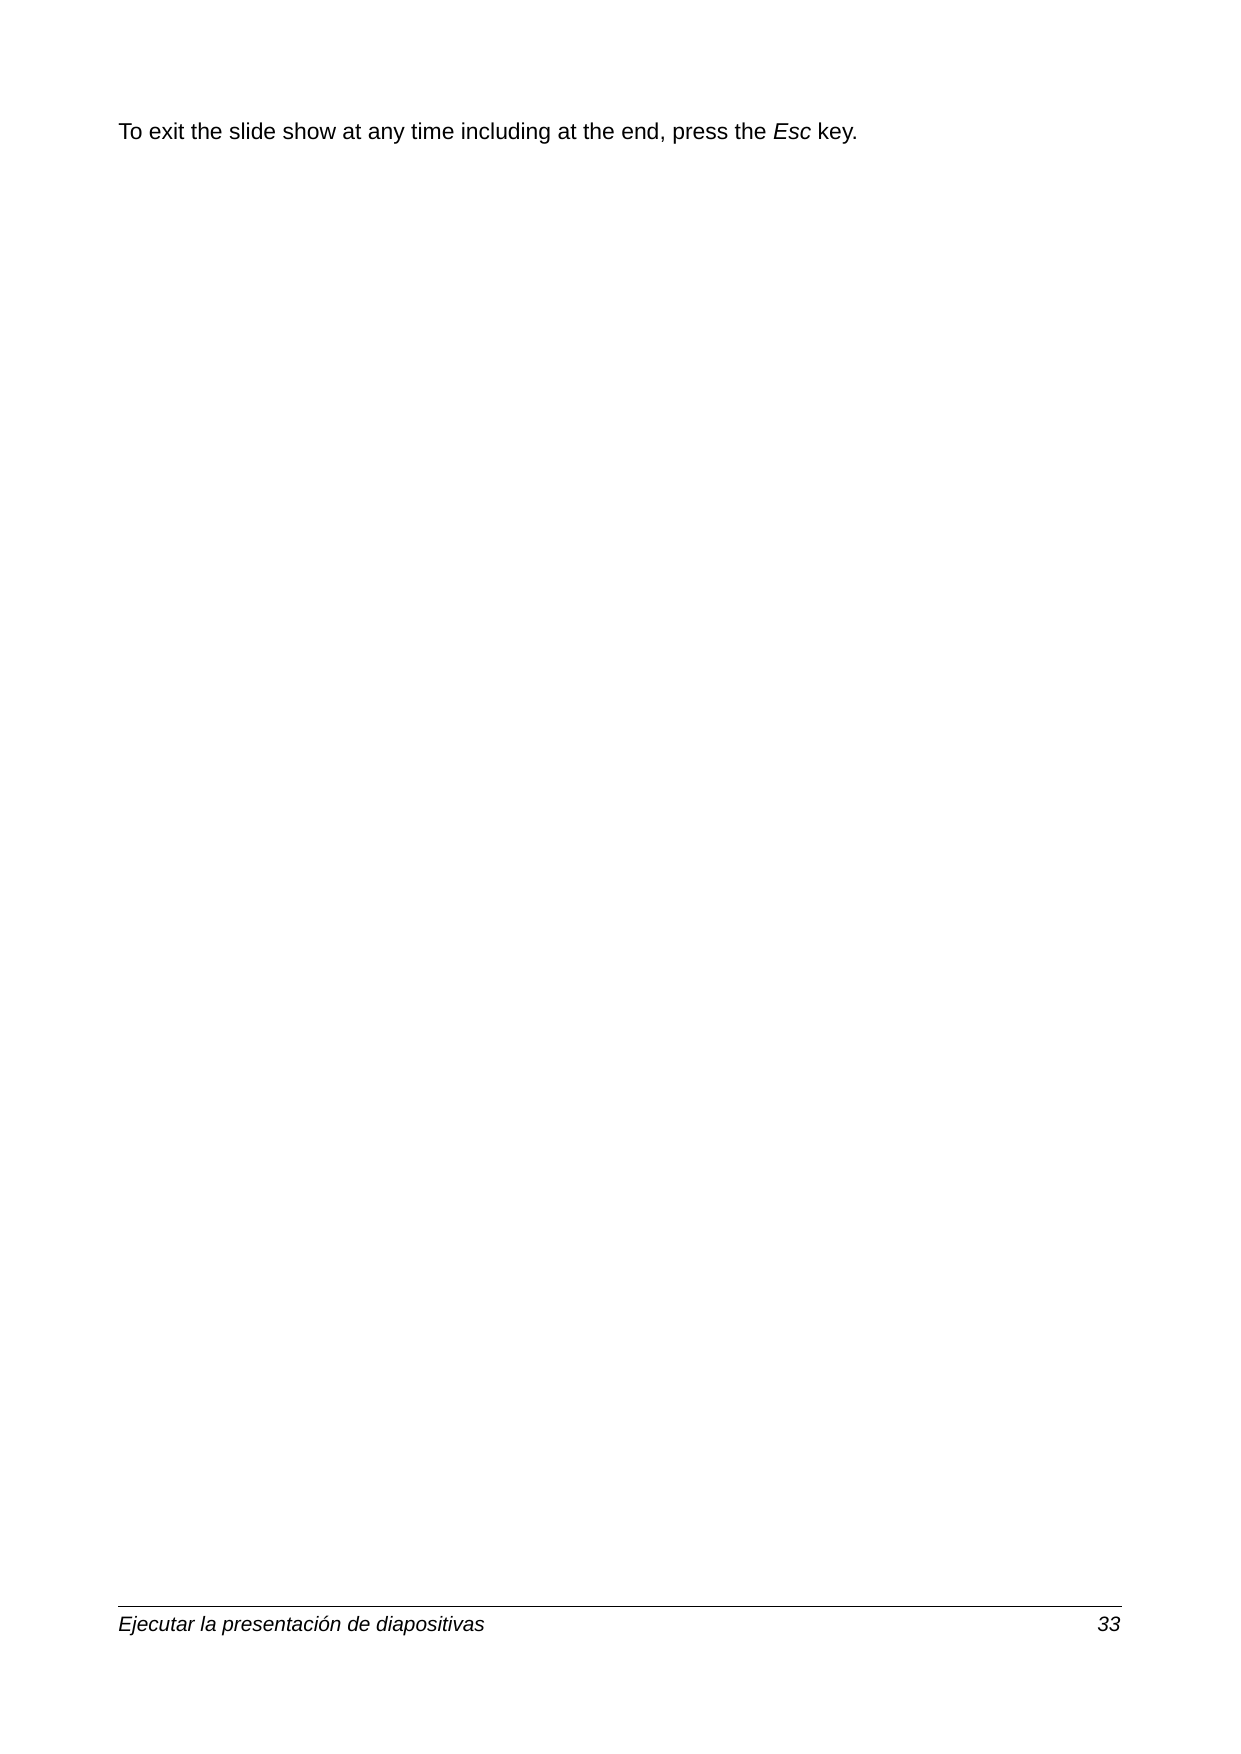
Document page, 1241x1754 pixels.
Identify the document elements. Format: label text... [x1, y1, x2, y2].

text To exit the slide show at any time including at the end, press the Esc key. [118, 118, 1122, 144]
